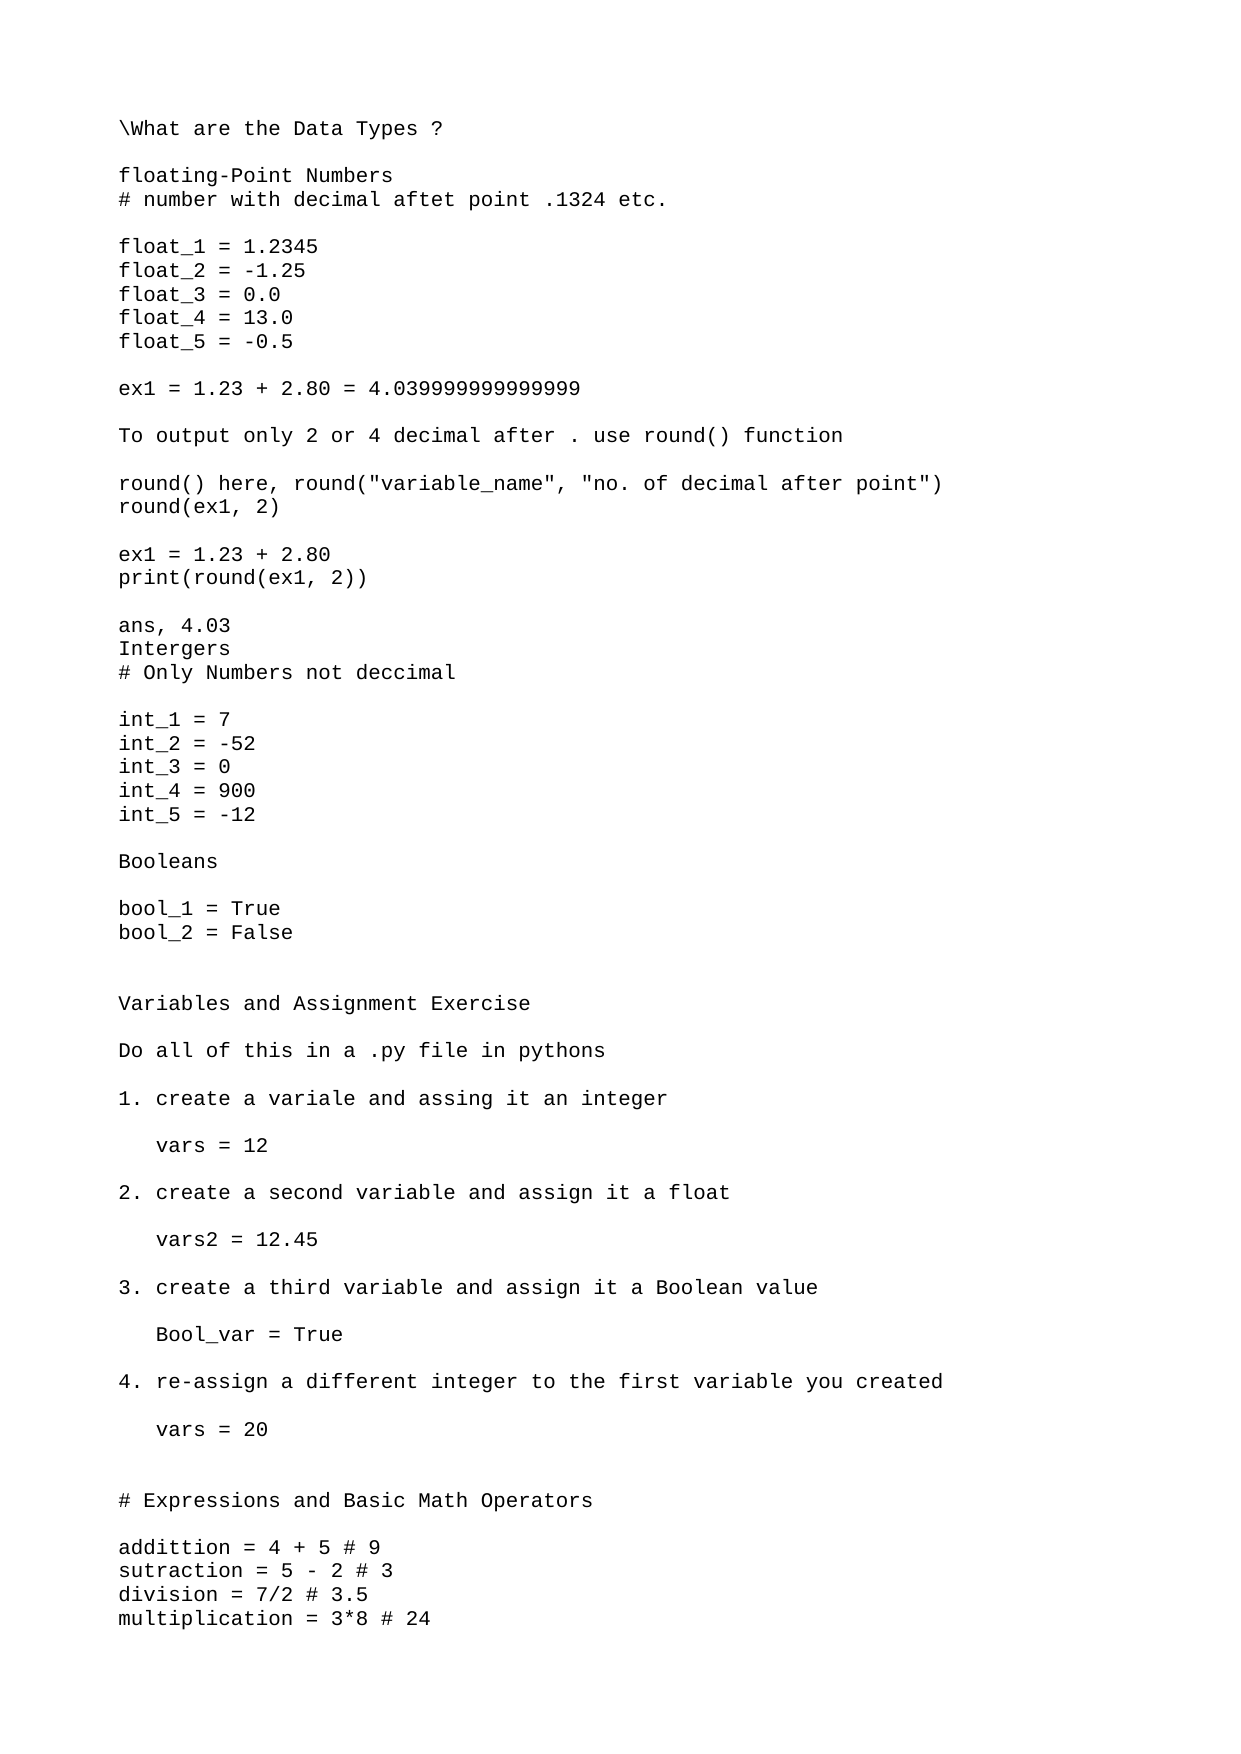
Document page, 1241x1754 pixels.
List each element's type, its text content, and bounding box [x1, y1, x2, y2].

text ex1 = 1.23 + 2.80 = 4.039999999999999 [118, 378, 1122, 402]
text float_4 = 13.0 [118, 307, 1122, 331]
text Variables and Assignment Exercise [118, 993, 1122, 1017]
text division = 7/2 # 3.5 [118, 1584, 1122, 1608]
text vars = 20 [118, 1419, 1122, 1442]
text round() here, round("variable_name", "no. of decimal after point") [118, 473, 1122, 496]
text 4. re-assign a different integer to the first variable you created [118, 1371, 1122, 1395]
text int_4 = 900 [118, 780, 1122, 804]
text Do all of this in a .py file in pythons [118, 1040, 1122, 1064]
text Booleans [118, 851, 1122, 875]
text ans, 4.03 [118, 615, 1122, 638]
text round(ex1, 2) [118, 496, 1122, 520]
text int_1 = 7 [118, 709, 1122, 733]
text int_5 = -12 [118, 804, 1122, 827]
text int_2 = -52 [118, 733, 1122, 757]
text float_3 = 0.0 [118, 284, 1122, 307]
text floating-Point Numbers [118, 165, 1122, 189]
text # Only Numbers not deccimal [118, 662, 1122, 686]
text # Expressions and Basic Math Operators [118, 1489, 1122, 1513]
text float_1 = 1.2345 [118, 236, 1122, 260]
text \What are the Data Types ? [118, 118, 1122, 142]
text # number with decimal aftet point .1324 etc. [118, 189, 1122, 213]
text vars2 = 12.45 [118, 1229, 1122, 1253]
text 1. create a variale and assing it an integer [118, 1088, 1122, 1111]
text print(round(ex1, 2)) [118, 567, 1122, 591]
text int_3 = 0 [118, 757, 1122, 780]
text sutraction = 5 - 2 # 3 [118, 1561, 1122, 1584]
text ex1 = 1.23 + 2.80 [118, 544, 1122, 567]
text addittion = 4 + 5 # 9 [118, 1537, 1122, 1561]
text Intergers [118, 638, 1122, 662]
text bool_2 = False [118, 922, 1122, 946]
text float_5 = -0.5 [118, 331, 1122, 354]
text To output only 2 or 4 decimal after . use round() function [118, 426, 1122, 449]
text 3. create a third variable and assign it a Boolean value [118, 1277, 1122, 1300]
text bool_1 = True [118, 898, 1122, 922]
text vars = 12 [118, 1135, 1122, 1158]
text multiplication = 3*8 # 24 [118, 1608, 1122, 1631]
text Bool_var = True [118, 1324, 1122, 1348]
text 2. create a second variable and assign it a float [118, 1182, 1122, 1206]
text float_2 = -1.25 [118, 260, 1122, 284]
